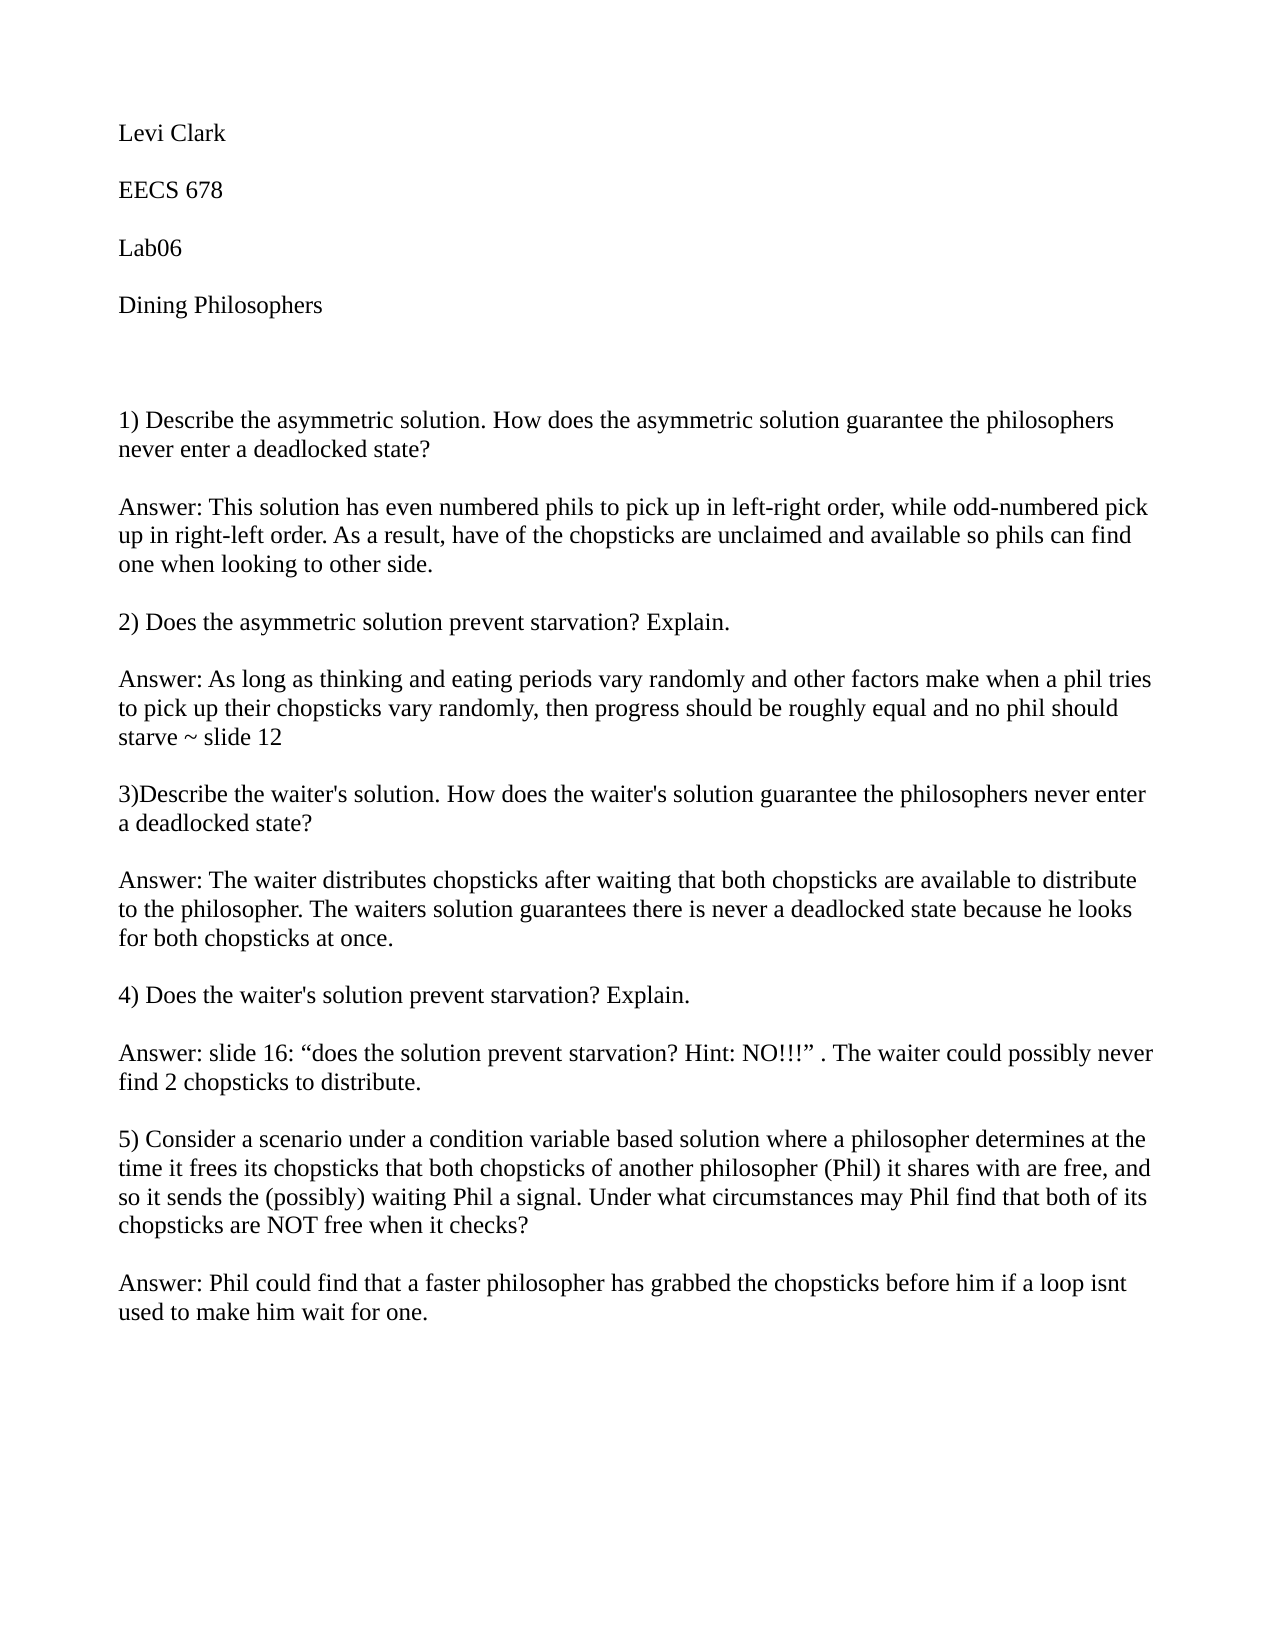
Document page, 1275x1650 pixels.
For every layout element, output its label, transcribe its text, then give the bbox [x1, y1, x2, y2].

text Answer: Phil could find that a faster philosopher has grabbed the chopsticks before him if a loop isnt used to make him wait for one. [118, 1268, 1157, 1326]
text Dining Philosophers [118, 291, 1157, 319]
text 3)Describe the waiter's solution. How does the waiter's solution guarantee the philosophers never enter a deadlocked state? [118, 779, 1157, 837]
text 1) Describe the asymmetric solution. How does the asymmetric solution guarantee the philosophers never enter a deadlocked state? [118, 406, 1157, 463]
text 5) Consider a scenario under a condition variable based solution where a philosopher determines at the time it frees its chopsticks that both chopsticks of another philosopher (Phil) it shares with are free, and so it sends the (possibly) waiting Phil a signal. Under what circumstances may Phil find that both of its chopsticks are NOT free when it checks? [118, 1124, 1157, 1239]
text EECS 678 [118, 176, 1157, 204]
text 2) Does the asymmetric solution prevent starvation? Explain. [118, 607, 1157, 636]
text Levi Clark [118, 118, 1157, 147]
text Answer: The waiter distributes chopsticks after waiting that both chopsticks are available to distribute to the philosopher. The waiters solution guarantees there is never a deadlocked state because he looks for both chopsticks at once. [118, 866, 1157, 952]
text Answer: As long as thinking and eating periods vary randomly and other factors make when a phil tries to pick up their chopsticks vary randomly, then progress should be roughly equal and no phil should starve ~ slide 12 [118, 664, 1157, 751]
text Lab06 [118, 233, 1157, 262]
text Answer: This solution has even numbered phils to pick up in left-right order, while odd-numbered pick up in right-left order. As a result, have of the chopsticks are unclaimed and available so phils can find one when looking to other side. [118, 492, 1157, 578]
text 4) Does the waiter's solution prevent starvation? Explain. [118, 981, 1157, 1009]
text Answer: slide 16: “does the solution prevent starvation? Hint: NO!!!” . The waiter could possibly never find 2 chopsticks to distribute. [118, 1038, 1157, 1096]
